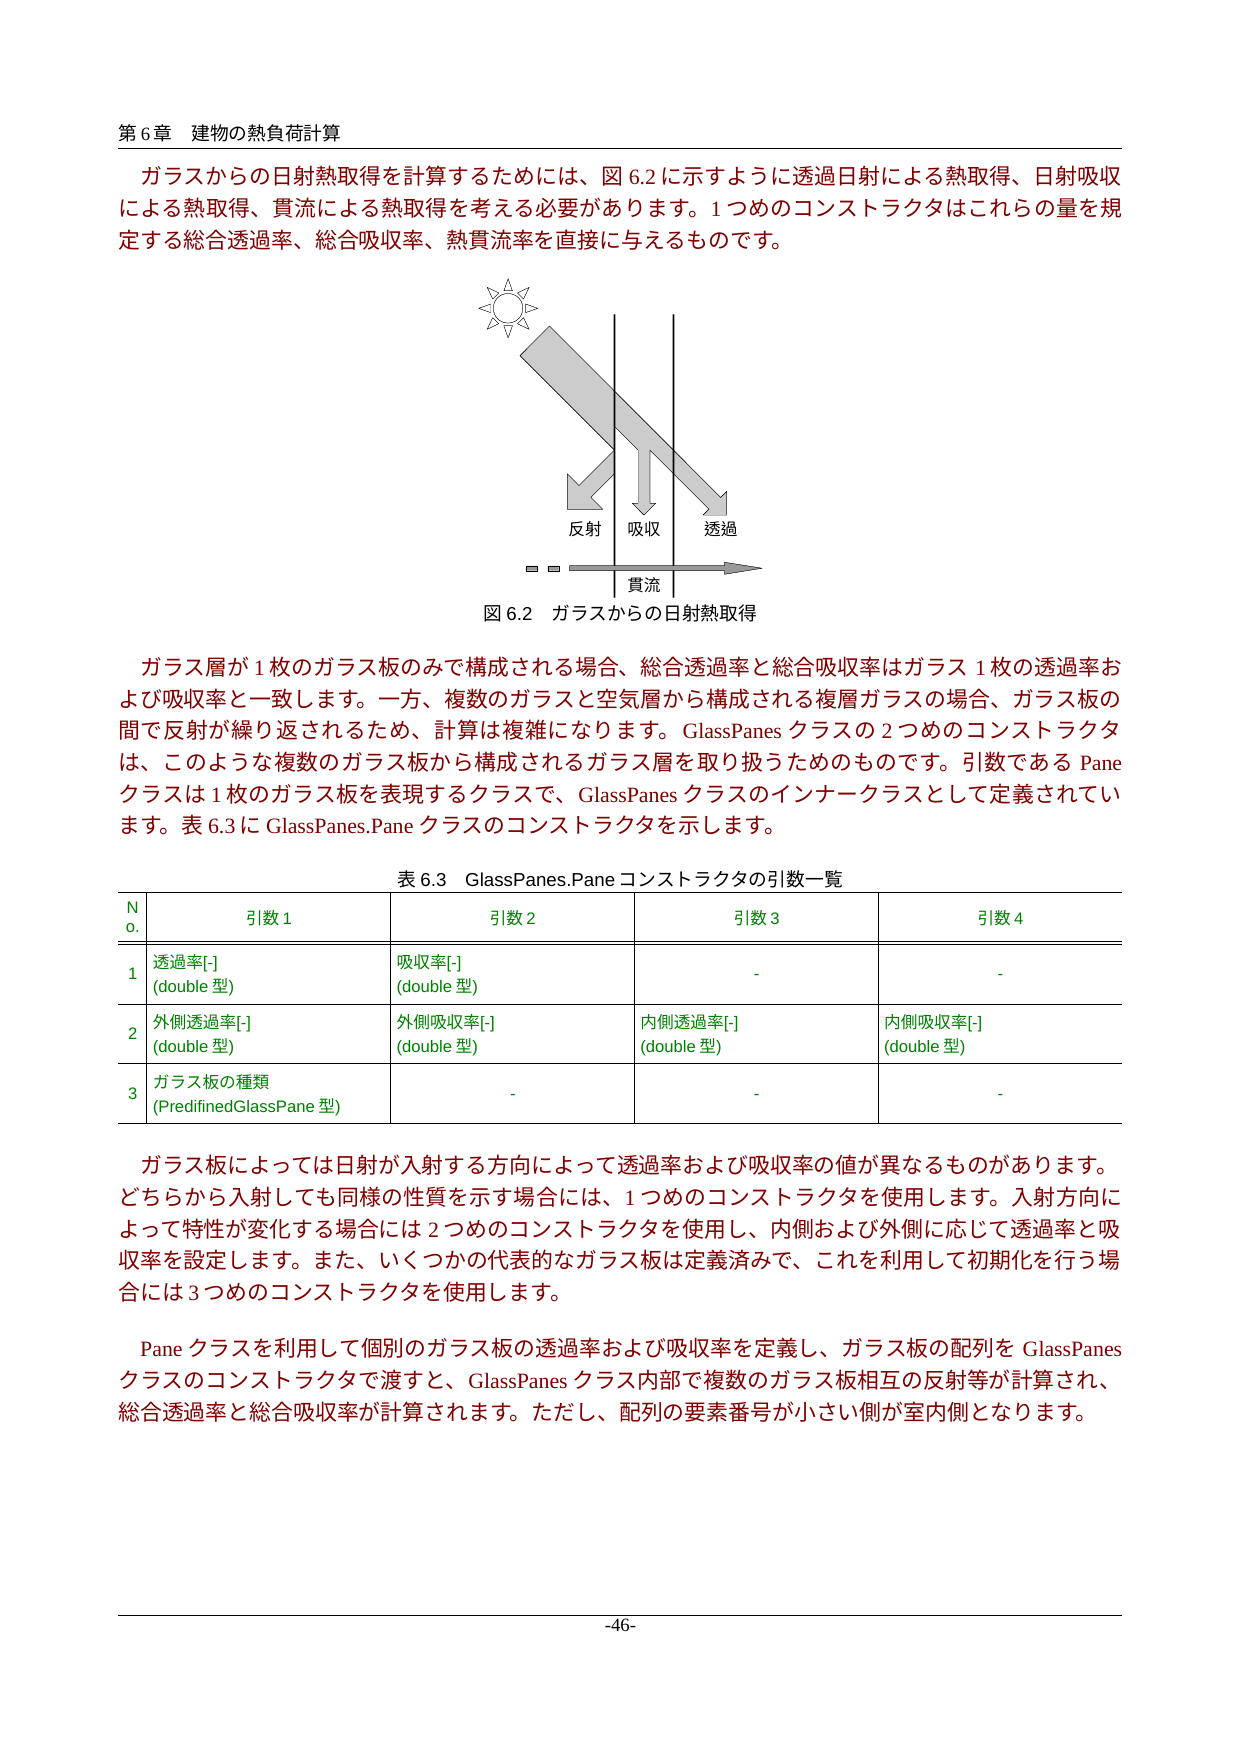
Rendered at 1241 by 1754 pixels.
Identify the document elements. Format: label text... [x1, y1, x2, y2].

table_cell 2 [118, 1005, 146, 1063]
text ガラス層が1枚のガラス板のみで構成される場合、総合透過率と総合吸収率はガラス1枚の透過率および吸収率と一致します。一方、複数のガラスと空気層から構成される複層ガラスの場合、ガラス板の間で反射が繰り返されるため、計算は複雑になります。GlassPanesクラスの2つめのコンストラクタは、このような複数のガラス板から構成されるガラス層を取り扱うためのものです。引数であるPaneクラスは1枚のガラス板を表現するクラスで、GlassPanesクラスのインナークラスとして定義されています。表6.3にGlassPanes.Paneクラスのコンストラクタを示します。 [118, 650, 1122, 840]
text ガラス板によっては日射が入射する方向によって透過率および吸収率の値が異なるものがあります。どちらから入射しても同様の性質を示す場合には、1つめのコンストラクタを使用します。入射方向によって特性が変化する場合には2つめのコンストラクタを使用し、内側および外側に応じて透過率と吸収率を設定します。また、いくつかの代表的なガラス板は定義済みで、これを利用して初期化を行う場合には3つめのコンストラクタを使用します。 [118, 1148, 1122, 1307]
text 図6.2 ガラスからの日射熱取得 [478, 279, 762, 626]
table_cell - [635, 945, 878, 1003]
table_cell 外側吸収率[-] (double型) [391, 1005, 634, 1063]
table_cell - [391, 1064, 634, 1123]
table_cell 吸収率[-] (double型) [391, 945, 634, 1003]
table_cell 内側吸収率[-] (double型) [879, 1005, 1122, 1063]
text ガラスからの日射熱取得を計算するためには、図6.2に示すように透過日射による熱取得、日射吸収による熱取得、貫流による熱取得を考える必要があります。1つめのコンストラクタはこれらの量を規定する総合透過率、総合吸収率、熱貫流率を直接に与えるものです。 [118, 159, 1122, 254]
text 表6.3 GlassPanes.Paneコンストラクタの引数一覧 [118, 864, 1122, 892]
table_cell 外側透過率[-] (double型) [147, 1005, 390, 1063]
table_cell - [879, 1064, 1122, 1123]
table_cell - [879, 945, 1122, 1003]
table_cell 1 [118, 945, 146, 1003]
text Paneクラスを利用して個別のガラス板の透過率および吸収率を定義し、ガラス板の配列をGlassPanesクラスのコンストラクタで渡すと、GlassPanesクラス内部で複数のガラス板相互の反射等が計算され、総合透過率と総合吸収率が計算されます。ただし、配列の要素番号が小さい側が室内側となります。 [118, 1331, 1122, 1426]
table_cell 透過率[-] (double型) [147, 945, 390, 1003]
table_cell - [635, 1064, 878, 1123]
table_header No. [118, 893, 146, 941]
table_header 引数1 [147, 893, 390, 941]
table_header 引数3 [635, 893, 878, 941]
table_cell 内側透過率[-] (double型) [635, 1005, 878, 1063]
table_header 引数2 [391, 893, 634, 941]
table_header 引数4 [879, 893, 1122, 941]
table_cell ガラス板の種類 (PredifinedGlassPane型) [147, 1064, 390, 1123]
table_cell 3 [118, 1064, 146, 1123]
